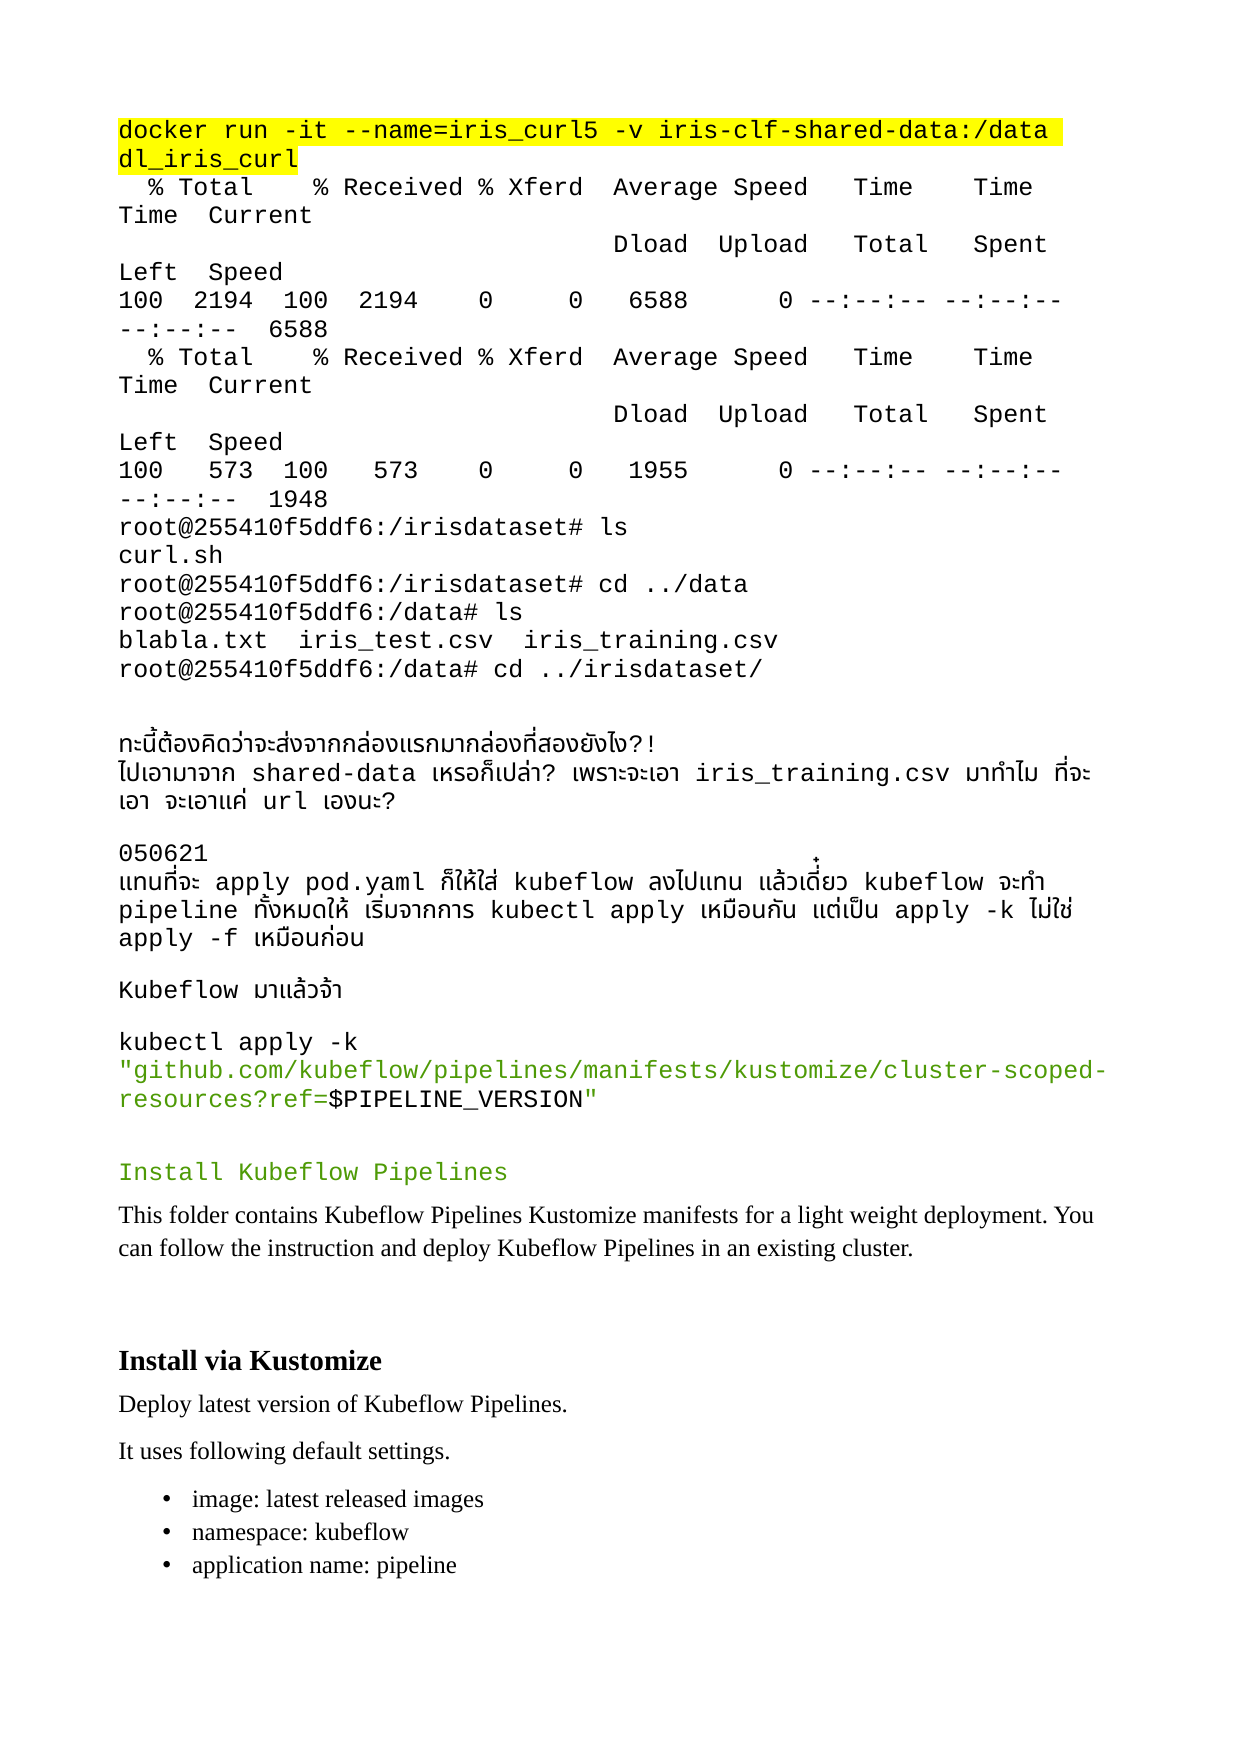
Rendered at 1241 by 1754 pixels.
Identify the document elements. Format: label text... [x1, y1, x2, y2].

text curl.sh [118, 543, 1122, 571]
text It uses following default settings. [118, 1436, 1122, 1465]
text 100 2194 100 2194 0 0 6588 0 --:--:-- --:--:-- --:--:-- 6588 [118, 288, 1122, 345]
text Kubeflow มาแล้วจ้า [118, 978, 1122, 1006]
text Dload Upload Total Spent Left Speed [118, 231, 1122, 288]
text 050621 [118, 841, 1122, 869]
text ทะนี้ต้องคิดว่าจะส่งจากกล่องแรกมากล่องที่สองยังไง?! [118, 732, 1122, 760]
text kubectl apply -k "github.com/kubeflow/pipelines/manifests/kustomize/cluster-scoped-resources?ref=$PIPELINE_VERSION" [118, 1030, 1122, 1115]
text Deploy latest version of Kubeflow Pipelines. [118, 1389, 1122, 1418]
text ไปเอามาจาก shared-data เหรอก็เปล่า? เพราะจะเอา iris_training.csv มาทำไม ที่จะเอา จะเอาแค่ url เองนะ? [118, 760, 1122, 817]
list image: latest released images [162, 1484, 1122, 1513]
text root@255410f5ddf6:/data# cd ../irisdataset/ [118, 656, 1122, 685]
text root@255410f5ddf6:/irisdataset# ls [118, 515, 1122, 543]
list namespace: kubeflow [162, 1517, 1122, 1546]
list application name: pipeline [162, 1550, 1122, 1579]
text root@255410f5ddf6:/data# ls [118, 600, 1122, 628]
text This folder contains Kubeflow Pipelines Kustomize manifests for a light weight deployment. You can follow the instruction and deploy Kubeflow Pipelines in an existing cluster. [118, 1200, 1122, 1262]
text % Total % Received % Xferd Average Speed Time Time Time Current [118, 175, 1122, 231]
text 100 573 100 573 0 0 1955 0 --:--:-- --:--:-- --:--:-- 1948 [118, 458, 1122, 515]
text % Total % Received % Xferd Average Speed Time Time Time Current [118, 345, 1122, 401]
text root@255410f5ddf6:/irisdataset# cd ../data [118, 571, 1122, 600]
subtitle Install Kubeflow Pipelines [118, 1159, 1122, 1187]
subtitle Install via Kustomize [118, 1343, 1122, 1376]
text Dload Upload Total Spent Left Speed [118, 401, 1122, 458]
text blabla.txt iris_test.csv iris_training.csv [118, 628, 1122, 656]
text docker run -it --name=iris_curl5 -v iris-clf-shared-data:/data dl_iris_curl [118, 118, 1122, 175]
text แทนที่จะ apply pod.yaml ก็ให้ใส่ kubeflow ลงไปแทน แล้วเดี่๋ยว kubeflow จะทำ pipeline ทั้งหมดให้ เริ่มจากการ kubectl apply เหมือนกัน แต่เป็น apply -k ไม่ใช่ apply -f เหมือนก่อน [118, 869, 1122, 954]
